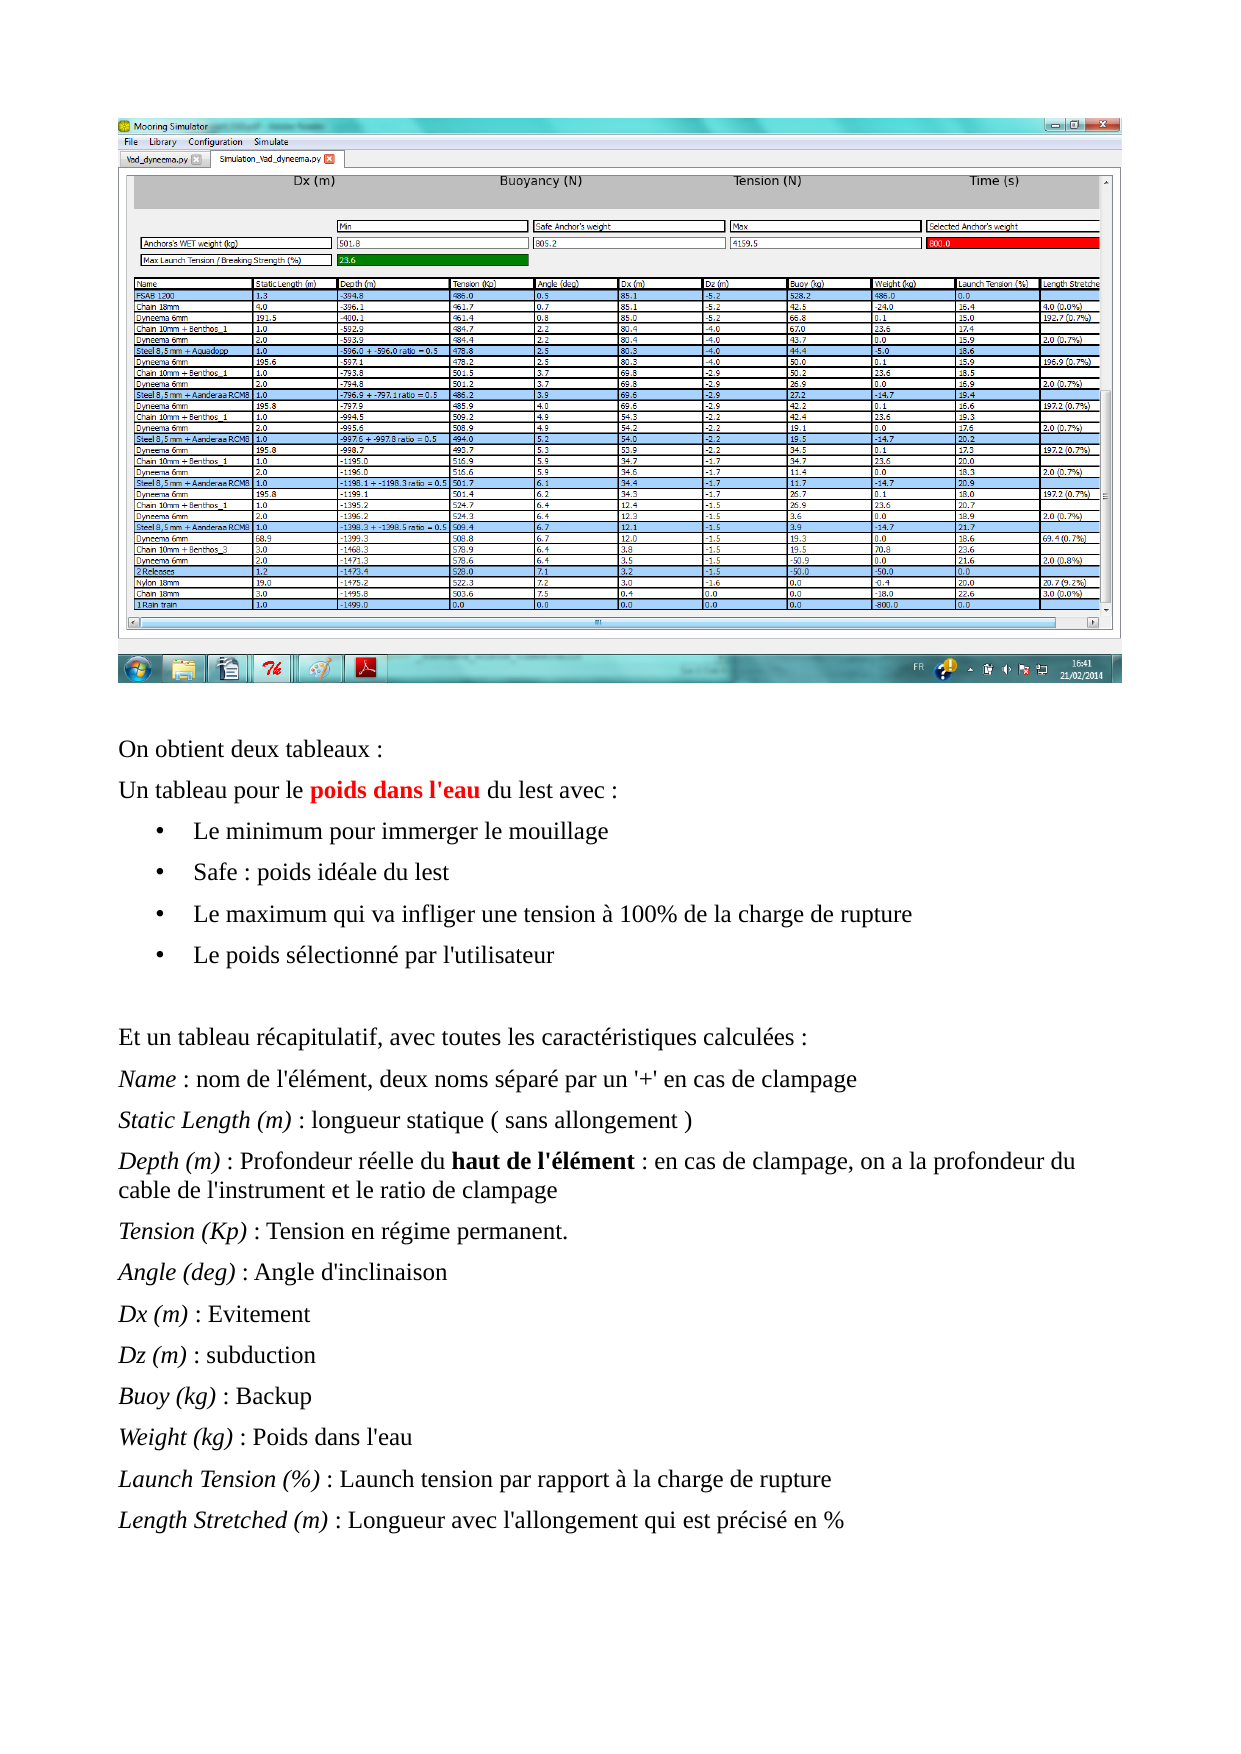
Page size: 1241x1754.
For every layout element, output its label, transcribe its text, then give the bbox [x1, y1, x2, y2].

text Static Length (m) : longueur statique ( sans allongement ) [118, 1105, 1122, 1134]
text Angle (deg) : Angle d'inclinaison [118, 1257, 1122, 1286]
text Launch Tension (%) : Launch tension par rapport à la charge de rupture [118, 1464, 1122, 1492]
text Buoy (kg) : Backup [118, 1381, 1122, 1410]
text Un tableau pour le poids dans l'eau du lest avec : [118, 775, 1122, 804]
list Le poids sélectionné par l'utilisateur [156, 940, 1122, 969]
text Dx (m) : Evitement [118, 1299, 1122, 1327]
text Tension (Kp) : Tension en régime permanent. [118, 1216, 1122, 1245]
text Weight (kg) : Poids dans l'eau [118, 1422, 1122, 1451]
text Dz (m) : subduction [118, 1340, 1122, 1369]
text On obtient deux tableaux : [118, 734, 1122, 762]
list Le maximum qui va infliger une tension à 100% de la charge de rupture [156, 899, 1122, 927]
list Le minimum pour immerger le mouillage [156, 816, 1122, 845]
picture [118, 118, 1122, 683]
text Name : nom de l'élément, deux noms séparé par un '+' en cas de clampage [118, 1064, 1122, 1092]
text Et un tableau récapitulatif, avec toutes les caractéristiques calculées : [118, 1022, 1122, 1051]
list Safe : poids idéale du lest [156, 857, 1122, 886]
text Length Stretched (m) : Longueur avec l'allongement qui est précisé en % [118, 1505, 1122, 1534]
text Depth (m) : Profondeur réelle du haut de l'élément : en cas de clampage, on a la profondeur du cable de l'instrument et le ratio de clampage [118, 1146, 1122, 1204]
